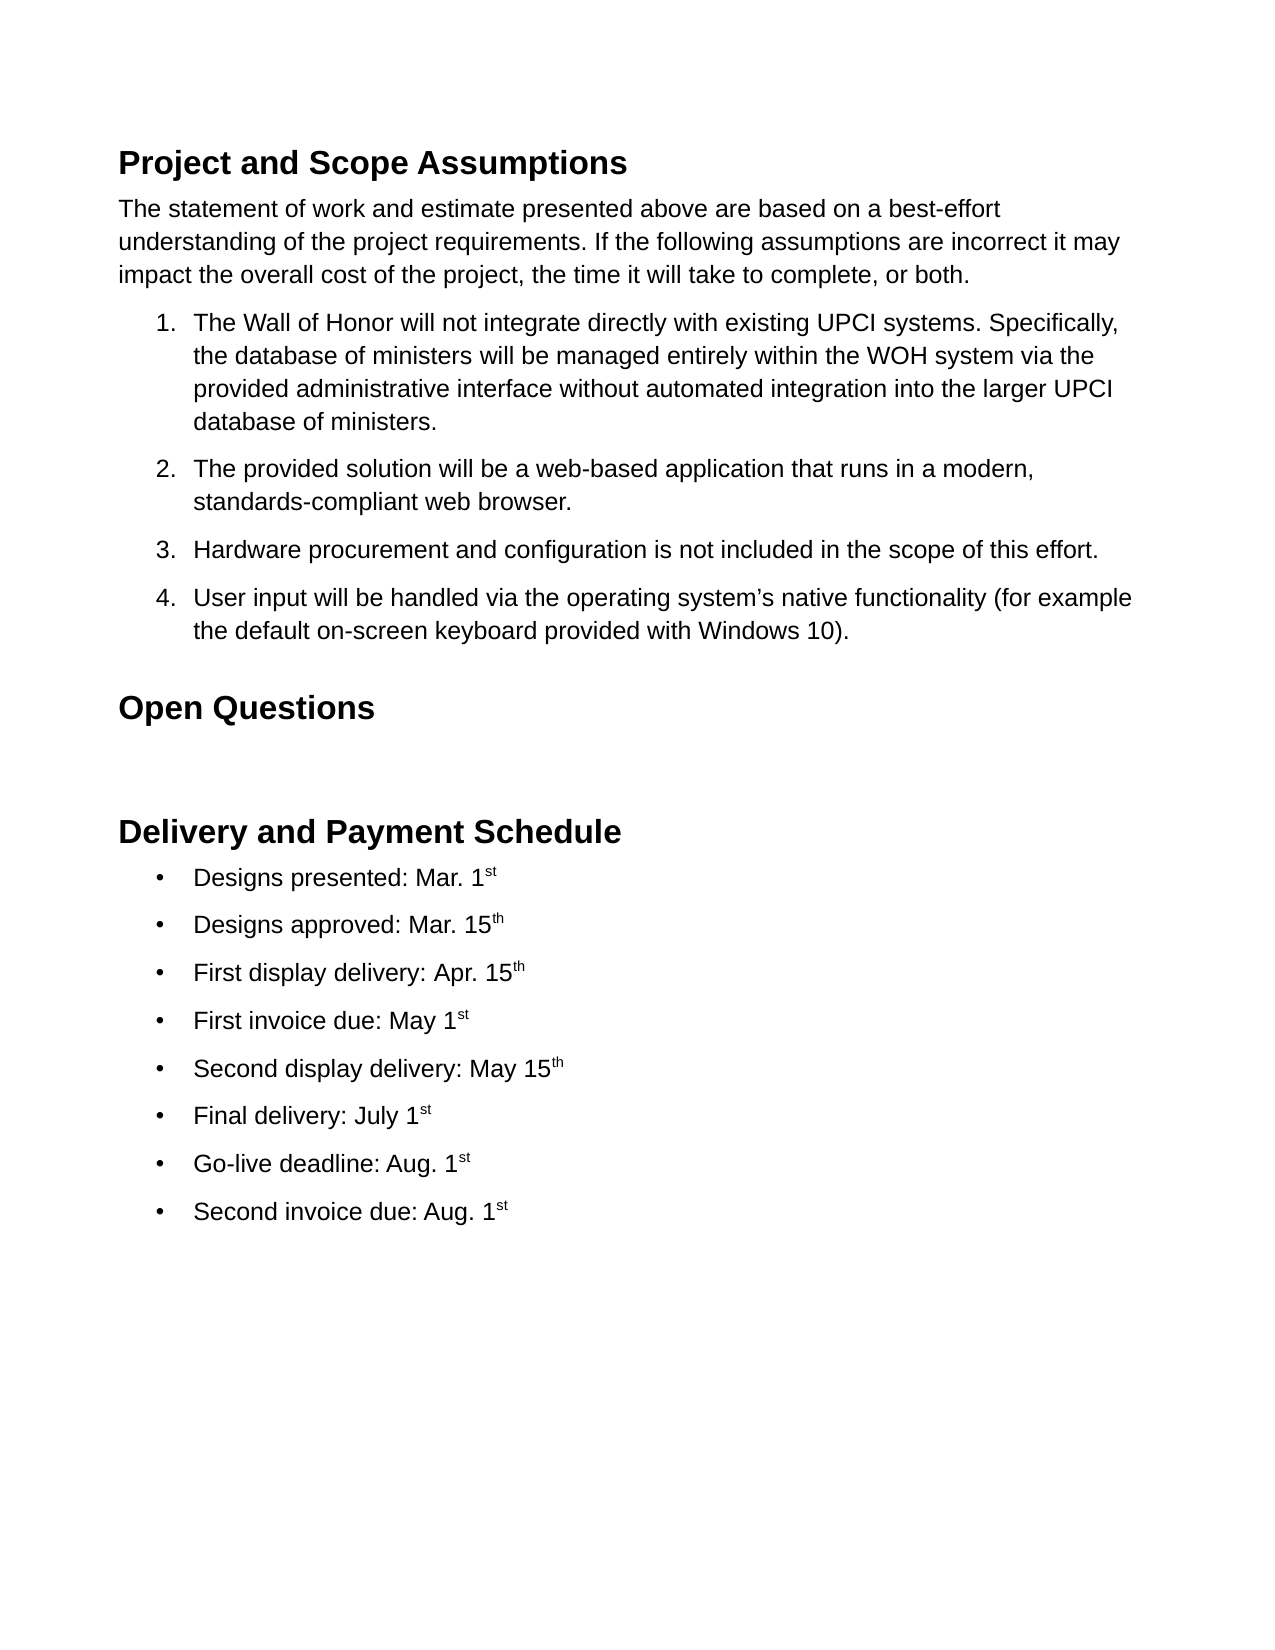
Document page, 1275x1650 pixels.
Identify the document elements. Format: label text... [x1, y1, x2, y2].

list Designs presented: Mar. 1st [156, 863, 1157, 892]
list Second invoice due: Aug. 1st [156, 1197, 1157, 1226]
subtitle Delivery and Payment Schedule [118, 812, 1157, 850]
list Final delivery: July 1st [156, 1101, 1157, 1130]
list First display delivery: Apr. 15th [156, 958, 1157, 987]
subtitle Open Questions [118, 688, 1157, 727]
list Second display delivery: May 15th [156, 1053, 1157, 1082]
list User input will be handled via the operating system’s native functionality (for example the default on-screen keyboard provided with Windows 10). [156, 583, 1157, 644]
list Designs approved: Mar. 15th [156, 910, 1157, 939]
list The provided solution will be a web-based application that runs in a modern, standards-compliant web browser. [156, 454, 1157, 516]
list Go-live deadline: Aug. 1st [156, 1149, 1157, 1178]
subtitle Project and Scope Assumptions [118, 143, 1157, 182]
list The Wall of Honor will not integrate directly with existing UPCI systems. Specifically, the database of ministers will be managed entirely within the WOH system via the provided administrative interface without automated integration into the larger UPCI database of ministers. [156, 308, 1157, 436]
list Hardware procurement and configuration is not included in the scope of this effort. [156, 535, 1157, 564]
list First invoice due: May 1st [156, 1006, 1157, 1035]
text The statement of work and estimate presented above are based on a best-effort understanding of the project requirements. If the following assumptions are incorrect it may impact the overall cost of the project, the time it will take to complete, or both. [118, 194, 1157, 289]
